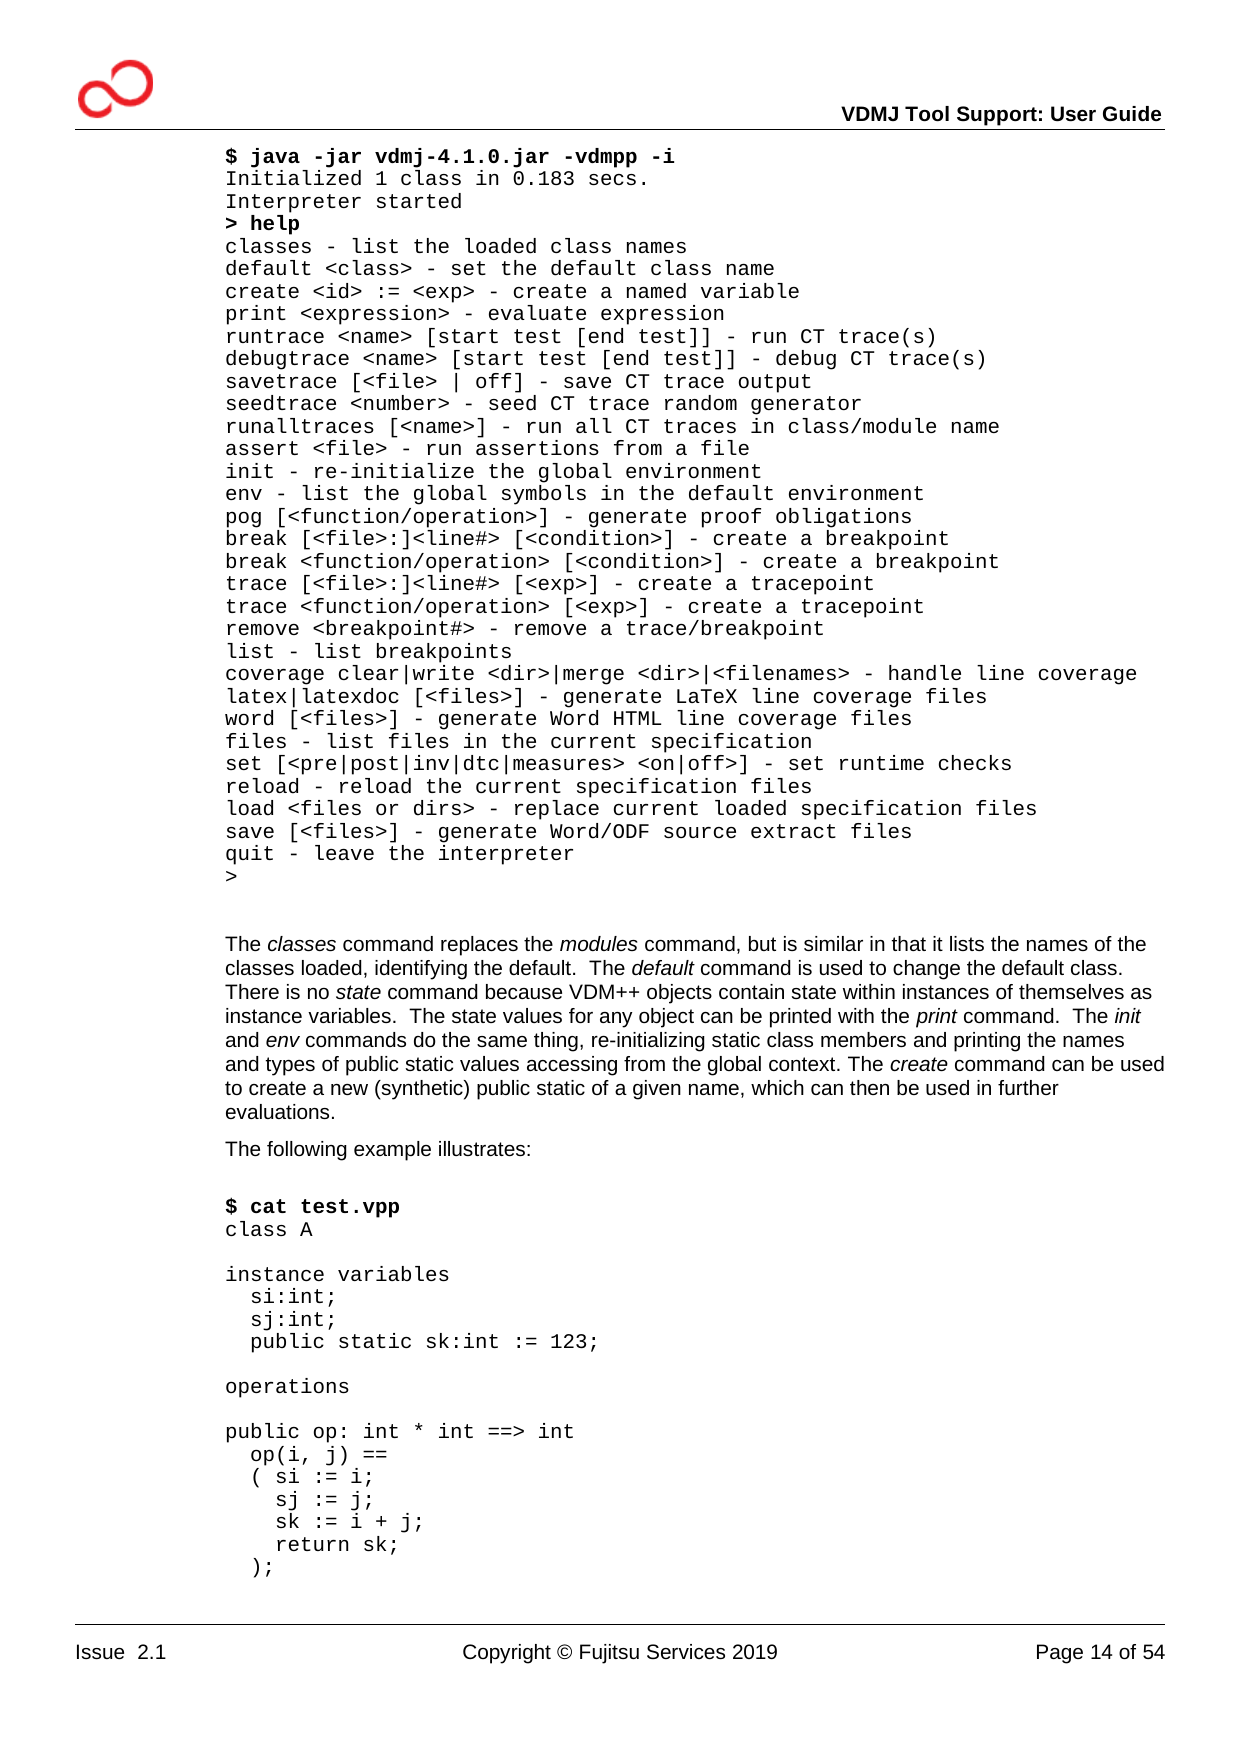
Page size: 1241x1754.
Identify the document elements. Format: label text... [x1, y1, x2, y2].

text savetrace [<file> | off] - save CT trace output [225, 370, 1165, 393]
text si:int; [225, 1286, 1165, 1308]
text instance variables [225, 1263, 1165, 1286]
text > help [225, 213, 1165, 235]
text ); [225, 1556, 1165, 1578]
text The following example illustrates: [225, 1137, 1165, 1161]
text trace [<file>:]<line#> [<exp>] - create a tracepoint [225, 573, 1165, 595]
text sj:int; [225, 1308, 1165, 1331]
text Interpreter started [225, 190, 1165, 213]
text runalltraces [<name>] - run all CT traces in class/module name [225, 415, 1165, 438]
text coverage clear|write <dir>|merge <dir>|<filenames> - handle line coverage [225, 663, 1165, 685]
text files - list files in the current specification [225, 730, 1165, 753]
text assert <file> - run assertions from a file [225, 438, 1165, 460]
text reload - reload the current specification files [225, 775, 1165, 798]
text $ java -jar vdmj-4.1.0.jar -vdmpp -i [225, 145, 1165, 168]
text word [<files>] - generate Word HTML line coverage files [225, 708, 1165, 730]
text save [<files>] - generate Word/ODF source extract files [225, 820, 1165, 843]
text init - re-initialize the global environment [225, 460, 1165, 483]
text trace <function/operation> [<exp>] - create a tracepoint [225, 595, 1165, 618]
text pog [<function/operation>] - generate proof obligations [225, 505, 1165, 528]
text quit - leave the interpreter [225, 843, 1165, 865]
text break <function/operation> [<condition>] - create a breakpoint [225, 550, 1165, 573]
text return sk; [225, 1533, 1165, 1556]
text The classes command replaces the modules command, but is similar in that it lists the names of the classes loaded, identifying the default. The default command is used to change the default class. There is no state command because VDM++ objects contain state within instances of themselves as instance variables. The state values for any object can be printed with the print command. The init and env commands do the same thing, re-initializing static class members and printing the names and types of public static values accessing from the global context. The create command can be used to create a new (synthetic) public static of a given name, which can then be used in further evaluations. [225, 933, 1165, 1124]
text debugtrace <name> [start test [end test]] - debug CT trace(s) [225, 348, 1165, 370]
picture [78, 52, 153, 128]
text default <class> - set the default class name [225, 258, 1165, 280]
text list - list breakpoints [225, 640, 1165, 663]
text break [<file>:]<line#> [<condition>] - create a breakpoint [225, 528, 1165, 550]
text class A [225, 1218, 1165, 1241]
text remove <breakpoint#> - remove a trace/breakpoint [225, 618, 1165, 640]
text public static sk:int := 123; [225, 1331, 1165, 1353]
text sj := j; [225, 1488, 1165, 1511]
text Initialized 1 class in 0.183 secs. [225, 168, 1165, 190]
text seedtrace <number> - seed CT trace random generator [225, 393, 1165, 415]
text runtrace <name> [start test [end test]] - run CT trace(s) [225, 325, 1165, 348]
text > [225, 865, 1165, 888]
text classes - list the loaded class names [225, 235, 1165, 258]
text public op: int * int ==> int [225, 1421, 1165, 1443]
text sk := i + j; [225, 1511, 1165, 1533]
text $ cat test.vpp [225, 1196, 1165, 1218]
text latex|latexdoc [<files>] - generate LaTeX line coverage files [225, 685, 1165, 708]
text ( si := i; [225, 1466, 1165, 1488]
text create <id> := <exp> - create a named variable [225, 280, 1165, 303]
text print <expression> - evaluate expression [225, 303, 1165, 325]
text set [<pre|post|inv|dtc|measures> <on|off>] - set runtime checks [225, 753, 1165, 775]
text load <files or dirs> - replace current loaded specification files [225, 798, 1165, 820]
text op(i, j) == [225, 1443, 1165, 1466]
text operations [225, 1376, 1165, 1398]
text env - list the global symbols in the default environment [225, 483, 1165, 505]
